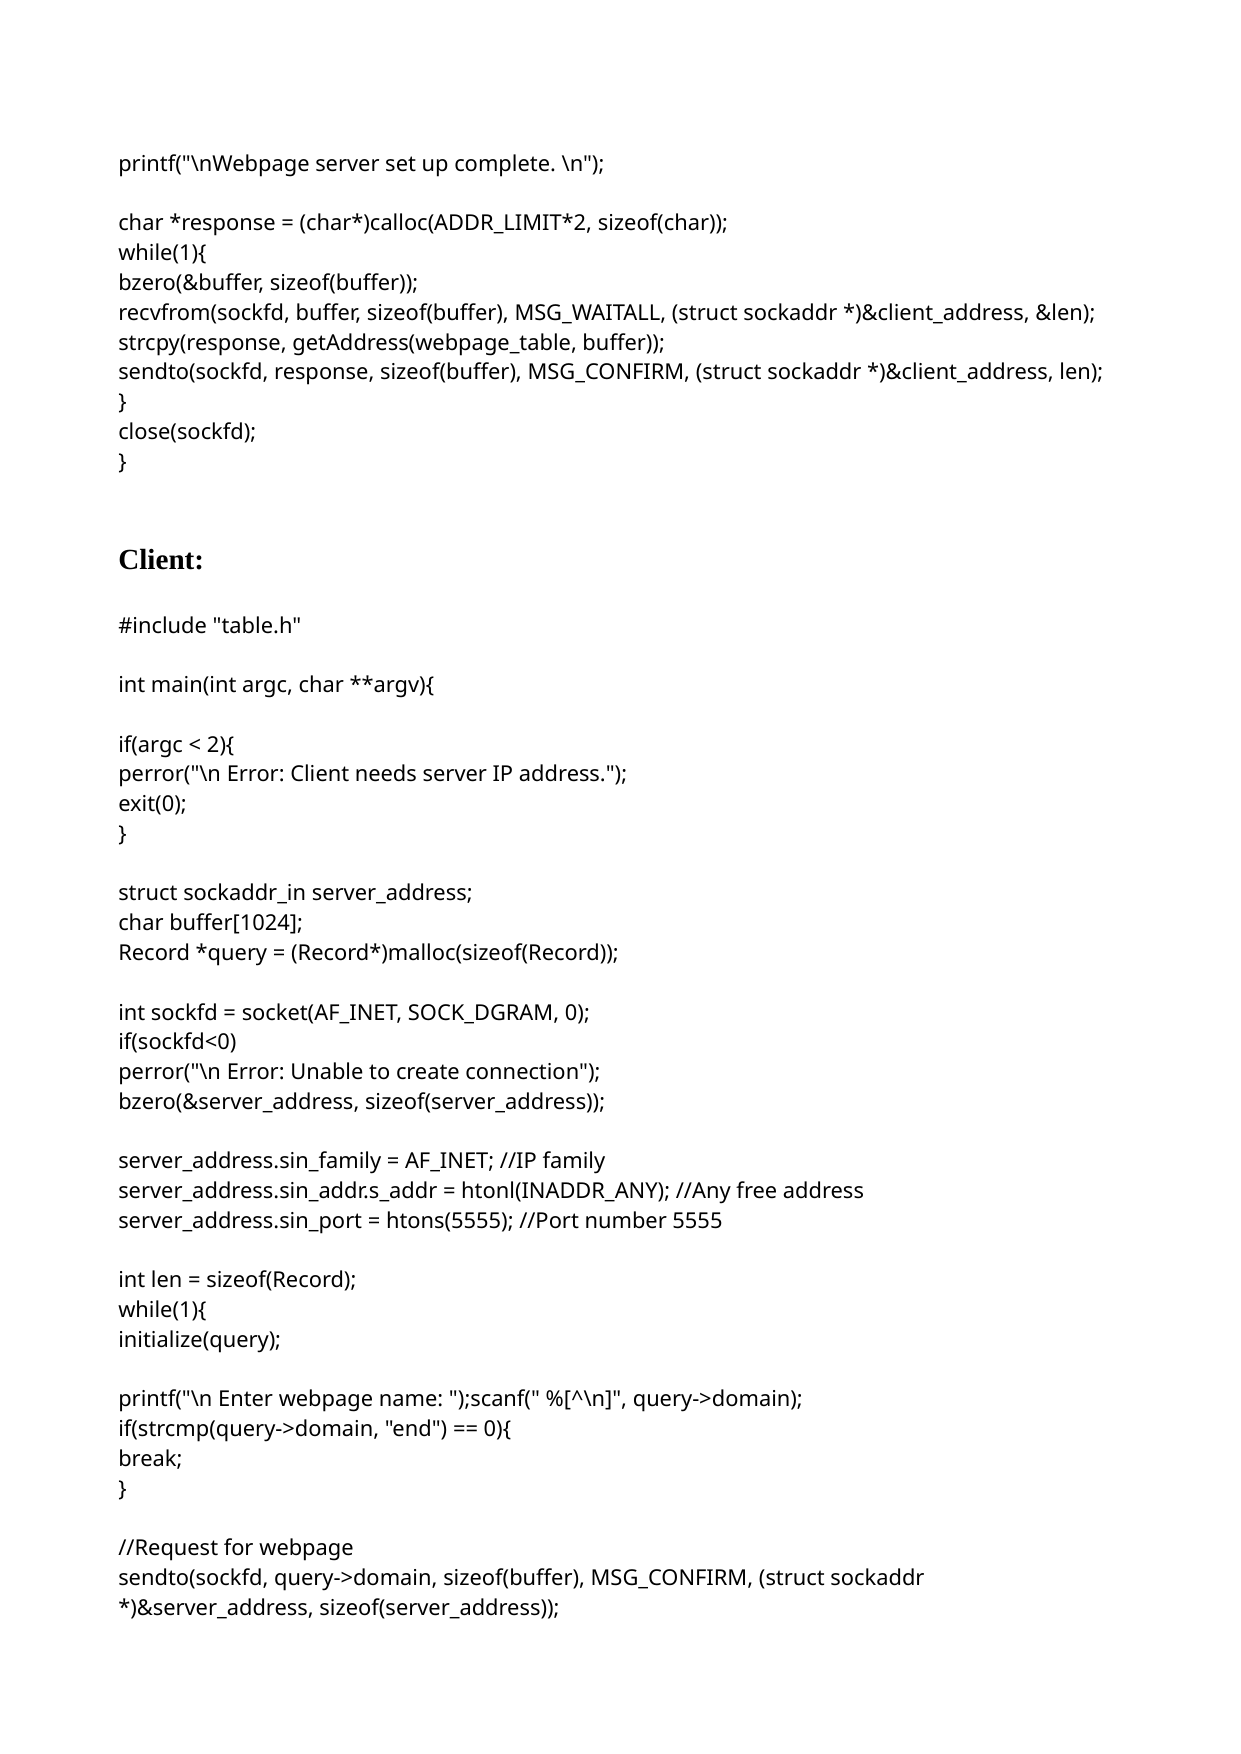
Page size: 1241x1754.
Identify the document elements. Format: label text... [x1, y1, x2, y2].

text bzero(&buffer, sizeof(buffer)); [118, 267, 1122, 297]
text server_address.sin_family = AF_INET; //IP family [118, 1145, 1122, 1175]
text char *response = (char*)calloc(ADDR_LIMIT*2, sizeof(char)); [118, 207, 1122, 237]
text printf("\nWebpage server set up complete. \n"); [118, 148, 1122, 178]
text strcpy(response, getAddress(webpage_table, buffer)); [118, 326, 1122, 356]
text while(1){ [118, 237, 1122, 267]
text server_address.sin_addr.s_addr = htonl(INADDR_ANY); //Any free address [118, 1175, 1122, 1205]
text Record *query = (Record*)malloc(sizeof(Record)); [118, 937, 1122, 967]
text } [118, 446, 1122, 475]
text break; [118, 1443, 1122, 1473]
text #include "table.h" [118, 609, 1122, 639]
text sendto(sockfd, query->domain, sizeof(buffer), MSG_CONFIRM, (struct sockaddr *)&server_address, sizeof(server_address)); [118, 1562, 1122, 1622]
text char buffer[1024]; [118, 907, 1122, 937]
text close(sockfd); [118, 416, 1122, 446]
text struct sockaddr_in server_address; [118, 877, 1122, 907]
text int sockfd = socket(AF_INET, SOCK_DGRAM, 0); [118, 996, 1122, 1026]
text int main(int argc, char **argv){ [118, 669, 1122, 699]
text Client: [118, 542, 1122, 576]
text if(sockfd<0) [118, 1026, 1122, 1056]
text //Request for webpage [118, 1532, 1122, 1562]
text bzero(&server_address, sizeof(server_address)); [118, 1086, 1122, 1116]
text exit(0); [118, 788, 1122, 818]
text int len = sizeof(Record); [118, 1264, 1122, 1294]
text server_address.sin_port = htons(5555); //Port number 5555 [118, 1205, 1122, 1235]
text recvfrom(sockfd, buffer, sizeof(buffer), MSG_WAITALL, (struct sockaddr *)&client_address, &len); [118, 297, 1122, 326]
text if(strcmp(query->domain, "end") == 0){ [118, 1413, 1122, 1443]
text } [118, 1473, 1122, 1503]
text if(argc < 2){ [118, 728, 1122, 758]
text } [118, 386, 1122, 416]
text perror("\n Error: Client needs server IP address."); [118, 758, 1122, 788]
text while(1){ [118, 1294, 1122, 1324]
text initialize(query); [118, 1324, 1122, 1354]
text perror("\n Error: Unable to create connection"); [118, 1056, 1122, 1086]
text printf("\n Enter webpage name: ");scanf(" %[^\n]", query->domain); [118, 1383, 1122, 1413]
text } [118, 818, 1122, 848]
text sendto(sockfd, response, sizeof(buffer), MSG_CONFIRM, (struct sockaddr *)&client_address, len); [118, 356, 1122, 386]
